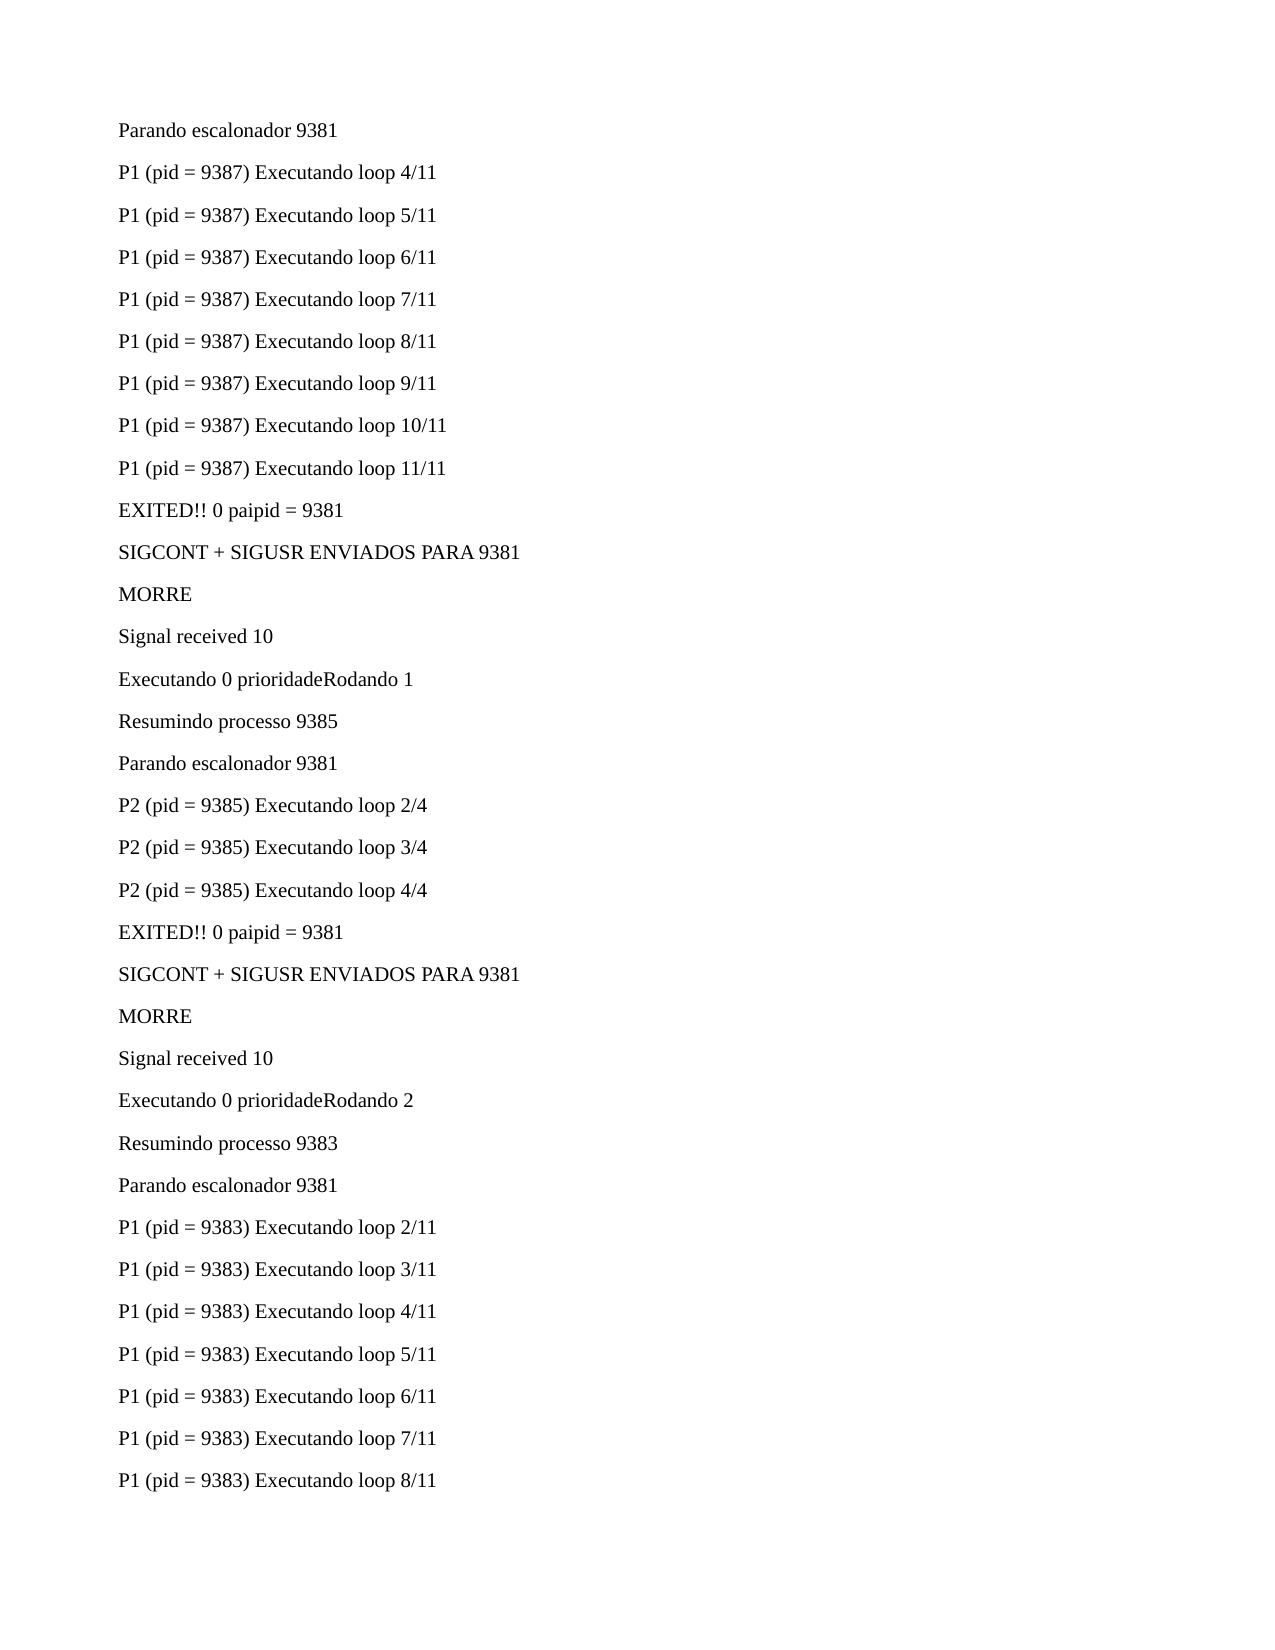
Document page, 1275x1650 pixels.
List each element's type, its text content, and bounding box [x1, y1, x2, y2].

text P1 (pid = 9387) Executando loop 10/11 [118, 413, 1157, 437]
text Resumindo processo 9383 [118, 1131, 1157, 1155]
text MORRE [118, 1004, 1157, 1028]
text P1 (pid = 9383) Executando loop 8/11 [118, 1468, 1157, 1492]
text P2 (pid = 9385) Executando loop 4/4 [118, 877, 1157, 902]
text P1 (pid = 9383) Executando loop 5/11 [118, 1342, 1157, 1366]
text P1 (pid = 9387) Executando loop 9/11 [118, 371, 1157, 395]
text Parando escalonador 9381 [118, 1173, 1157, 1197]
text P1 (pid = 9383) Executando loop 2/11 [118, 1215, 1157, 1239]
text P2 (pid = 9385) Executando loop 3/4 [118, 835, 1157, 859]
text P1 (pid = 9387) Executando loop 6/11 [118, 245, 1157, 269]
text SIGCONT + SIGUSR ENVIADOS PARA 9381 [118, 962, 1157, 986]
text P1 (pid = 9387) Executando loop 7/11 [118, 287, 1157, 311]
text EXITED!! 0 paipid = 9381 [118, 498, 1157, 522]
text P1 (pid = 9387) Executando loop 4/11 [118, 160, 1157, 184]
text SIGCONT + SIGUSR ENVIADOS PARA 9381 [118, 540, 1157, 564]
text Signal received 10 [118, 1046, 1157, 1070]
text P1 (pid = 9387) Executando loop 8/11 [118, 329, 1157, 353]
text MORRE [118, 582, 1157, 606]
text EXITED!! 0 paipid = 9381 [118, 920, 1157, 944]
text Parando escalonador 9381 [118, 751, 1157, 775]
text P1 (pid = 9383) Executando loop 7/11 [118, 1426, 1157, 1450]
text Signal received 10 [118, 624, 1157, 648]
text P1 (pid = 9383) Executando loop 6/11 [118, 1384, 1157, 1408]
text Executando 0 prioridadeRodando 1 [118, 667, 1157, 691]
text P1 (pid = 9387) Executando loop 5/11 [118, 202, 1157, 227]
text Parando escalonador 9381 [118, 118, 1157, 142]
text P1 (pid = 9387) Executando loop 11/11 [118, 456, 1157, 480]
text Executando 0 prioridadeRodando 2 [118, 1088, 1157, 1112]
text P2 (pid = 9385) Executando loop 2/4 [118, 793, 1157, 817]
text Resumindo processo 9385 [118, 709, 1157, 733]
text P1 (pid = 9383) Executando loop 3/11 [118, 1257, 1157, 1281]
text P1 (pid = 9383) Executando loop 4/11 [118, 1299, 1157, 1323]
